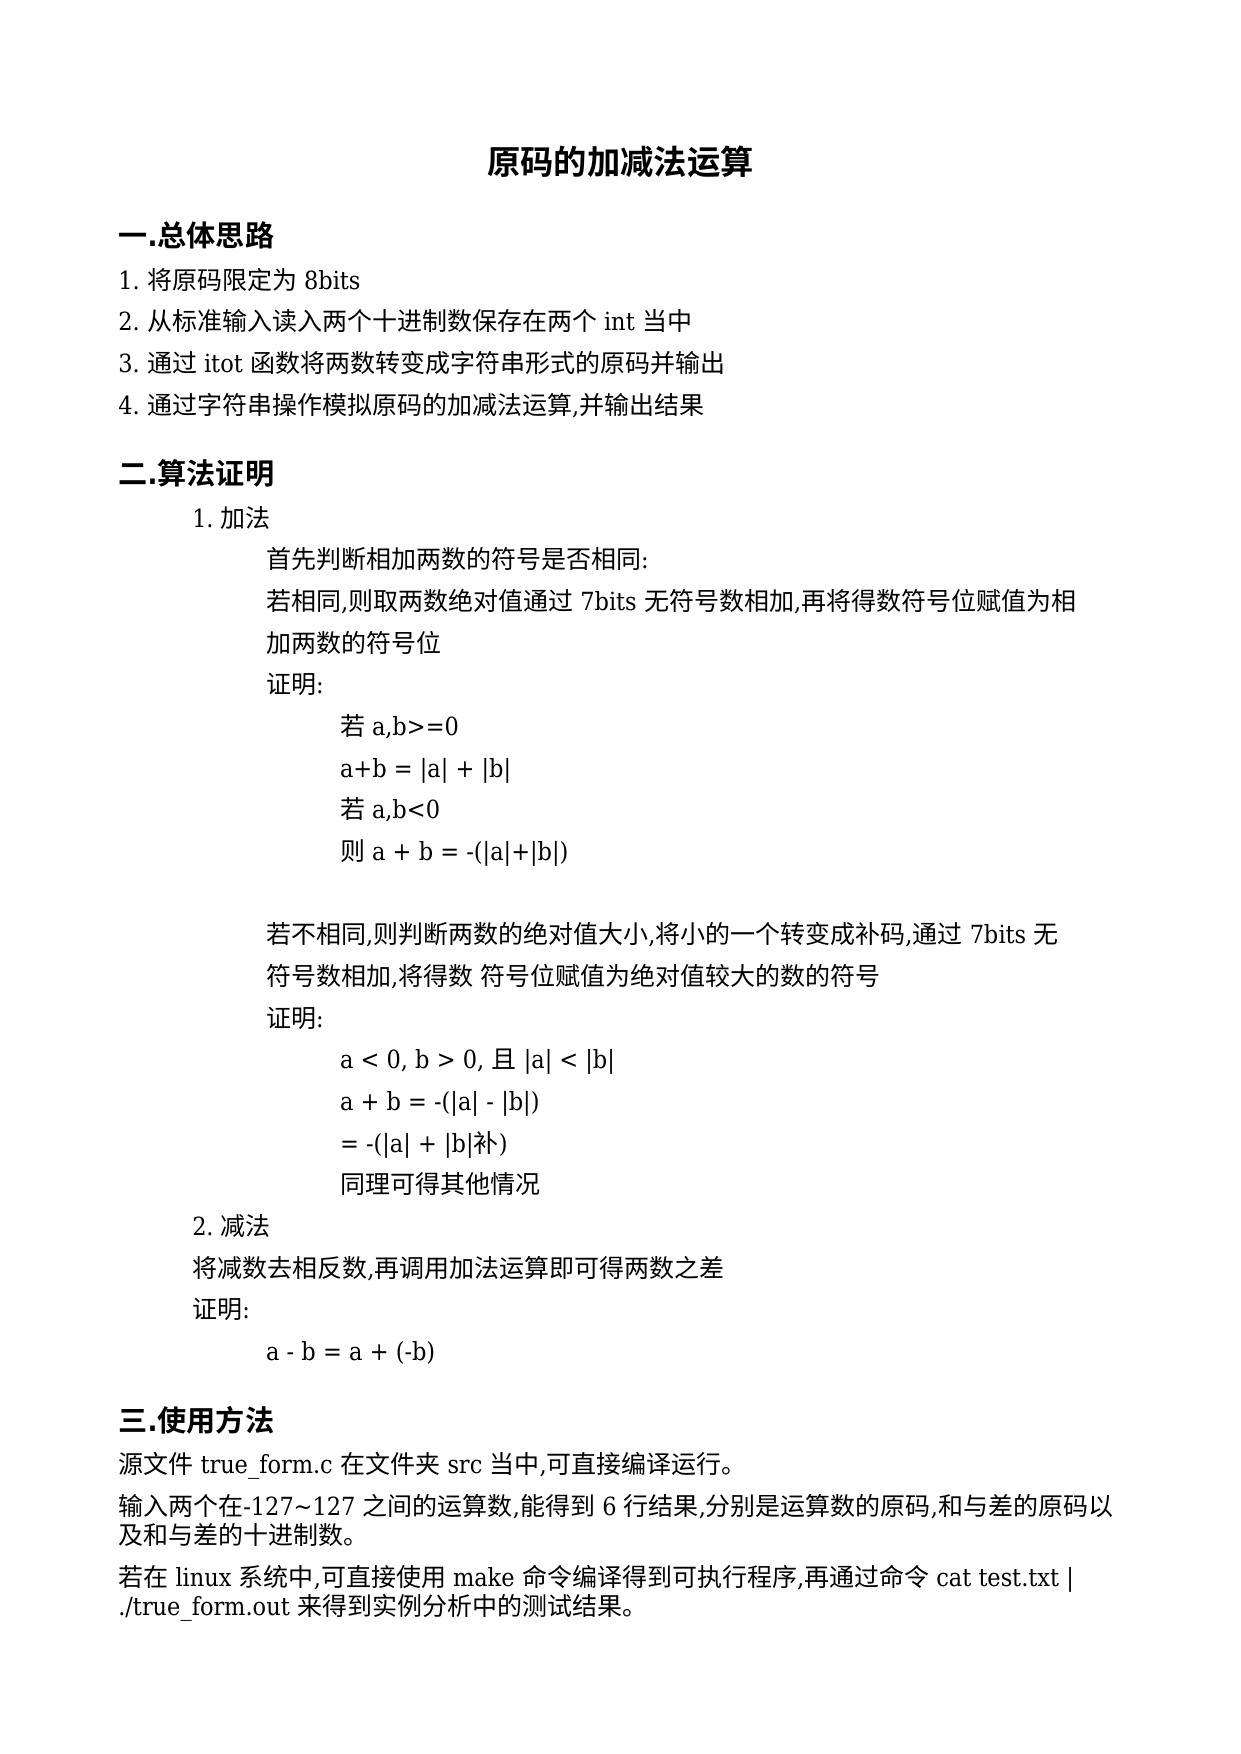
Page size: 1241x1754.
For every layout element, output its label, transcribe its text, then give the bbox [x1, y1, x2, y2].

subtitle 一.总体思路 [118, 219, 1122, 253]
text 若不相同,则判断两数的绝对值大小,将小的一个转变成补码,通过 7bits 无 [118, 921, 1122, 950]
text a < 0, b > 0, 且 |a| < |b| [118, 1046, 1122, 1075]
text 符号数相加,将得数 符号位赋值为绝对值较大的数的符号 [118, 962, 1122, 992]
text 1. 加法 [118, 504, 1122, 533]
text 1. 将原码限定为 8bits [118, 266, 1122, 295]
text a + b = -(|a| - |b|) [118, 1087, 1122, 1117]
subtitle 二.算法证明 [118, 458, 1122, 492]
text 将减数去相反数,再调用加法运算即可得两数之差 [118, 1254, 1122, 1283]
text 若 a,b>=0 [118, 712, 1122, 742]
text 证明: [118, 671, 1122, 700]
text 源文件 true_form.c 在文件夹 src 当中,可直接编译运行。 [118, 1451, 1122, 1480]
text a - b = a + (-b) [118, 1337, 1122, 1367]
text 若 a,b<0 [118, 796, 1122, 825]
text 若相同,则取两数绝对值通过 7bits 无符号数相加,再将得数符号位赋值为相 [118, 587, 1122, 617]
text 输入两个在-127~127 之间的运算数,能得到 6 行结果,分别是运算数的原码,和与差的原码以及和与差的十进制数。 [118, 1492, 1122, 1551]
text 若在 linux 系统中,可直接使用 make 命令编译得到可执行程序,再通过命令 cat test.txt | ./true_form.out 来得到实例分析中的测试结果。 [118, 1563, 1122, 1621]
text 4. 通过字符串操作模拟原码的加减法运算,并输出结果 [118, 391, 1122, 420]
text = -(|a| + |b|补) [118, 1129, 1122, 1158]
text 首先判断相加两数的符号是否相同: [118, 546, 1122, 575]
text 同理可得其他情况 [118, 1171, 1122, 1200]
subtitle 原码的加减法运算 [118, 143, 1122, 182]
text 则 a + b = -(|a|+|b|) [118, 837, 1122, 867]
text 证明: [118, 1296, 1122, 1325]
text 2. 减法 [118, 1212, 1122, 1242]
text 2. 从标准输入读入两个十进制数保存在两个 int 当中 [118, 308, 1122, 337]
text 证明: [118, 1004, 1122, 1033]
text 加两数的符号位 [118, 629, 1122, 658]
text a+b = |a| + |b| [118, 754, 1122, 783]
subtitle 三.使用方法 [118, 1404, 1122, 1438]
text 3. 通过 itot 函数将两数转变成字符串形式的原码并输出 [118, 349, 1122, 378]
